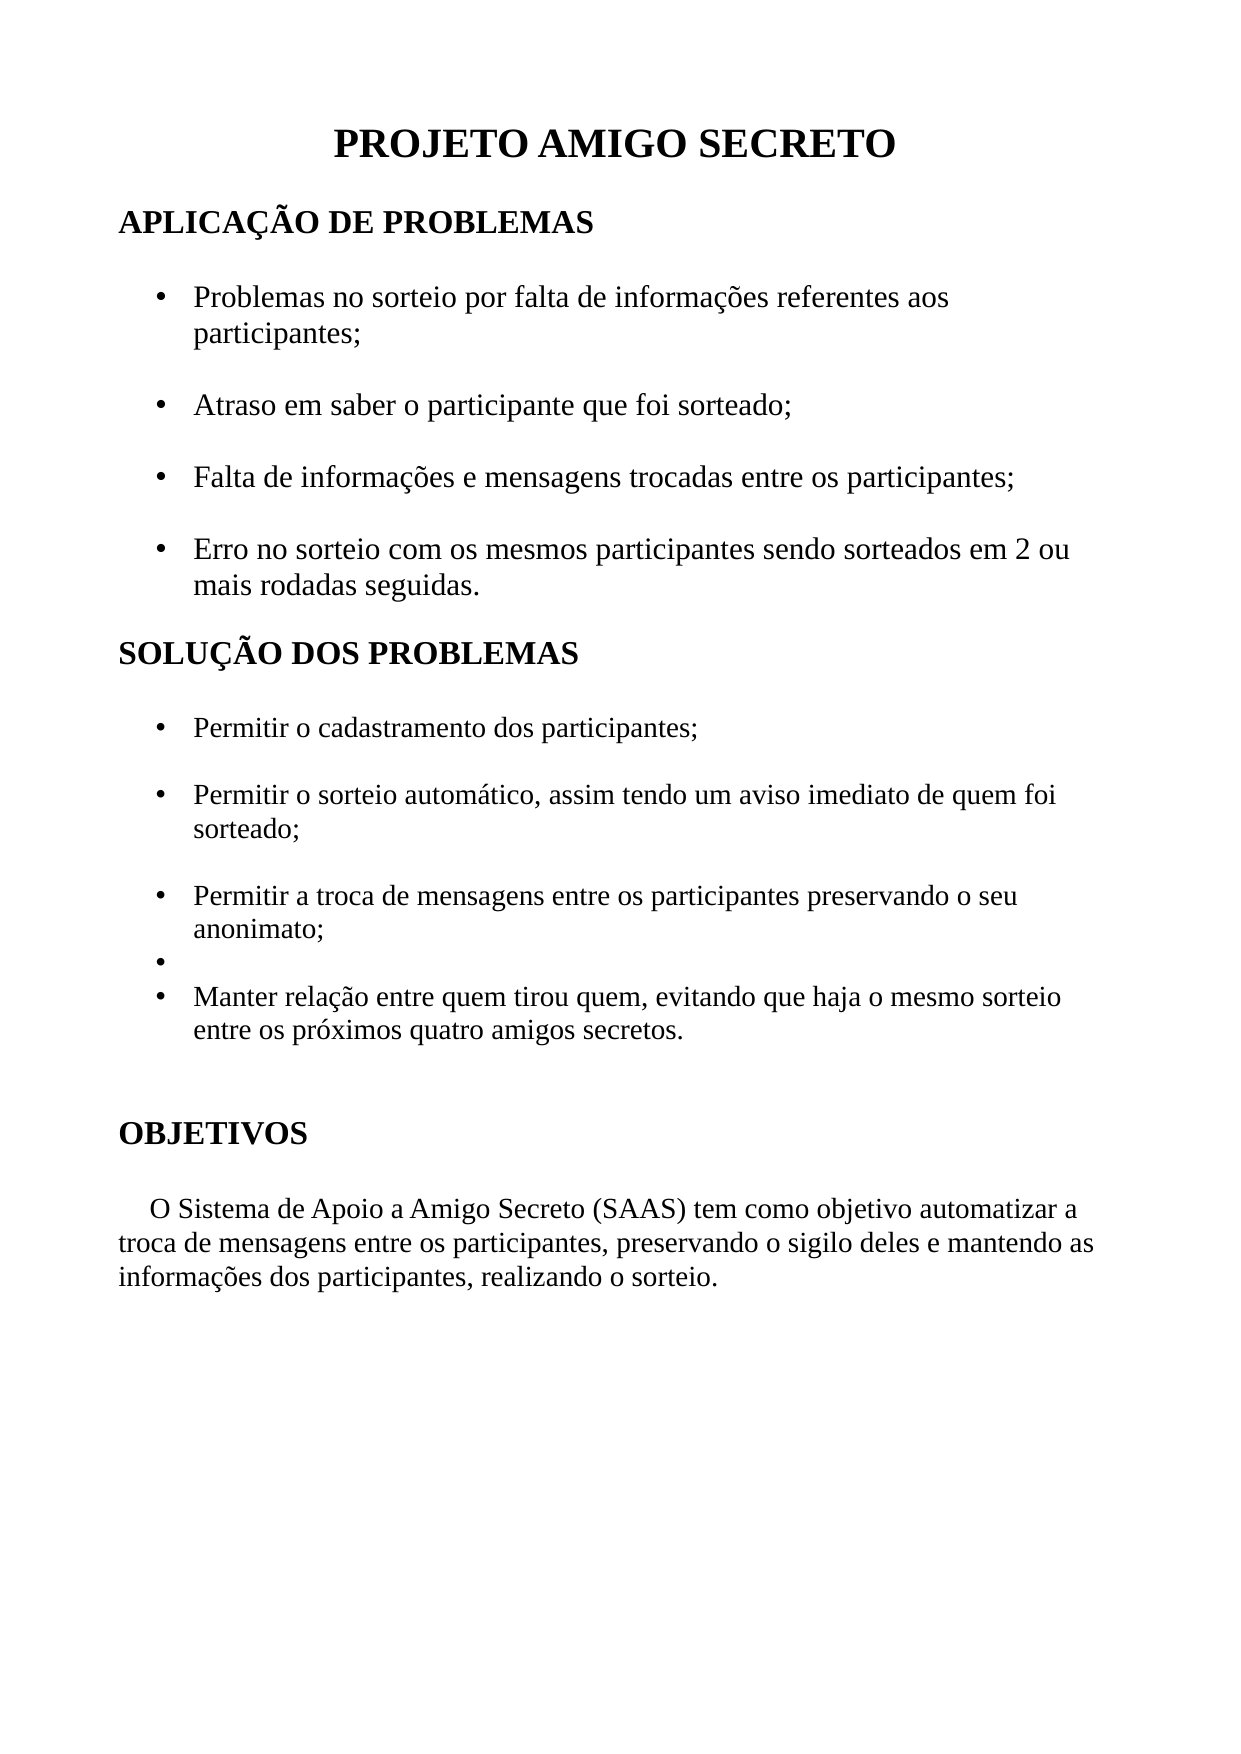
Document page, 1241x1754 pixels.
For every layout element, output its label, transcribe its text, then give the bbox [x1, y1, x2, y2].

list Falta de informações e mensagens trocadas entre os participantes; [156, 458, 1122, 494]
text OBJETIVOS [118, 1113, 1122, 1151]
list Erro no sorteio com os mesmos participantes sendo sorteados em 2 ou mais rodadas seguidas. [156, 530, 1122, 602]
list Atraso em saber o participante que foi sorteado; [156, 386, 1122, 422]
list Permitir a troca de mensagens entre os participantes preservando o seu anonimato; [156, 878, 1122, 945]
text SOLUÇÃO DOS PROBLEMAS [118, 633, 1122, 672]
text O Sistema de Apoio a Amigo Secreto (SAAS) tem como objetivo automatizar a troca de mensagens entre os participantes, preservando o sigilo deles e mantendo as informações dos participantes, realizando o sorteio. [118, 1189, 1122, 1293]
list Problemas no sorteio por falta de informações referentes aos participantes; [156, 279, 1122, 351]
list Permitir o cadastramento dos participantes; [156, 710, 1122, 743]
list Manter relação entre quem tirou quem, evitando que haja o mesmo sorteio entre os próximos quatro amigos secretos. [156, 979, 1122, 1046]
text APLICAÇÃO DE PROBLEMAS [118, 202, 1122, 240]
text PROJETO AMIGO SECRETO [118, 118, 1122, 166]
list Permitir o sorteio automático, assim tendo um aviso imediato de quem foi sorteado; [156, 777, 1122, 844]
